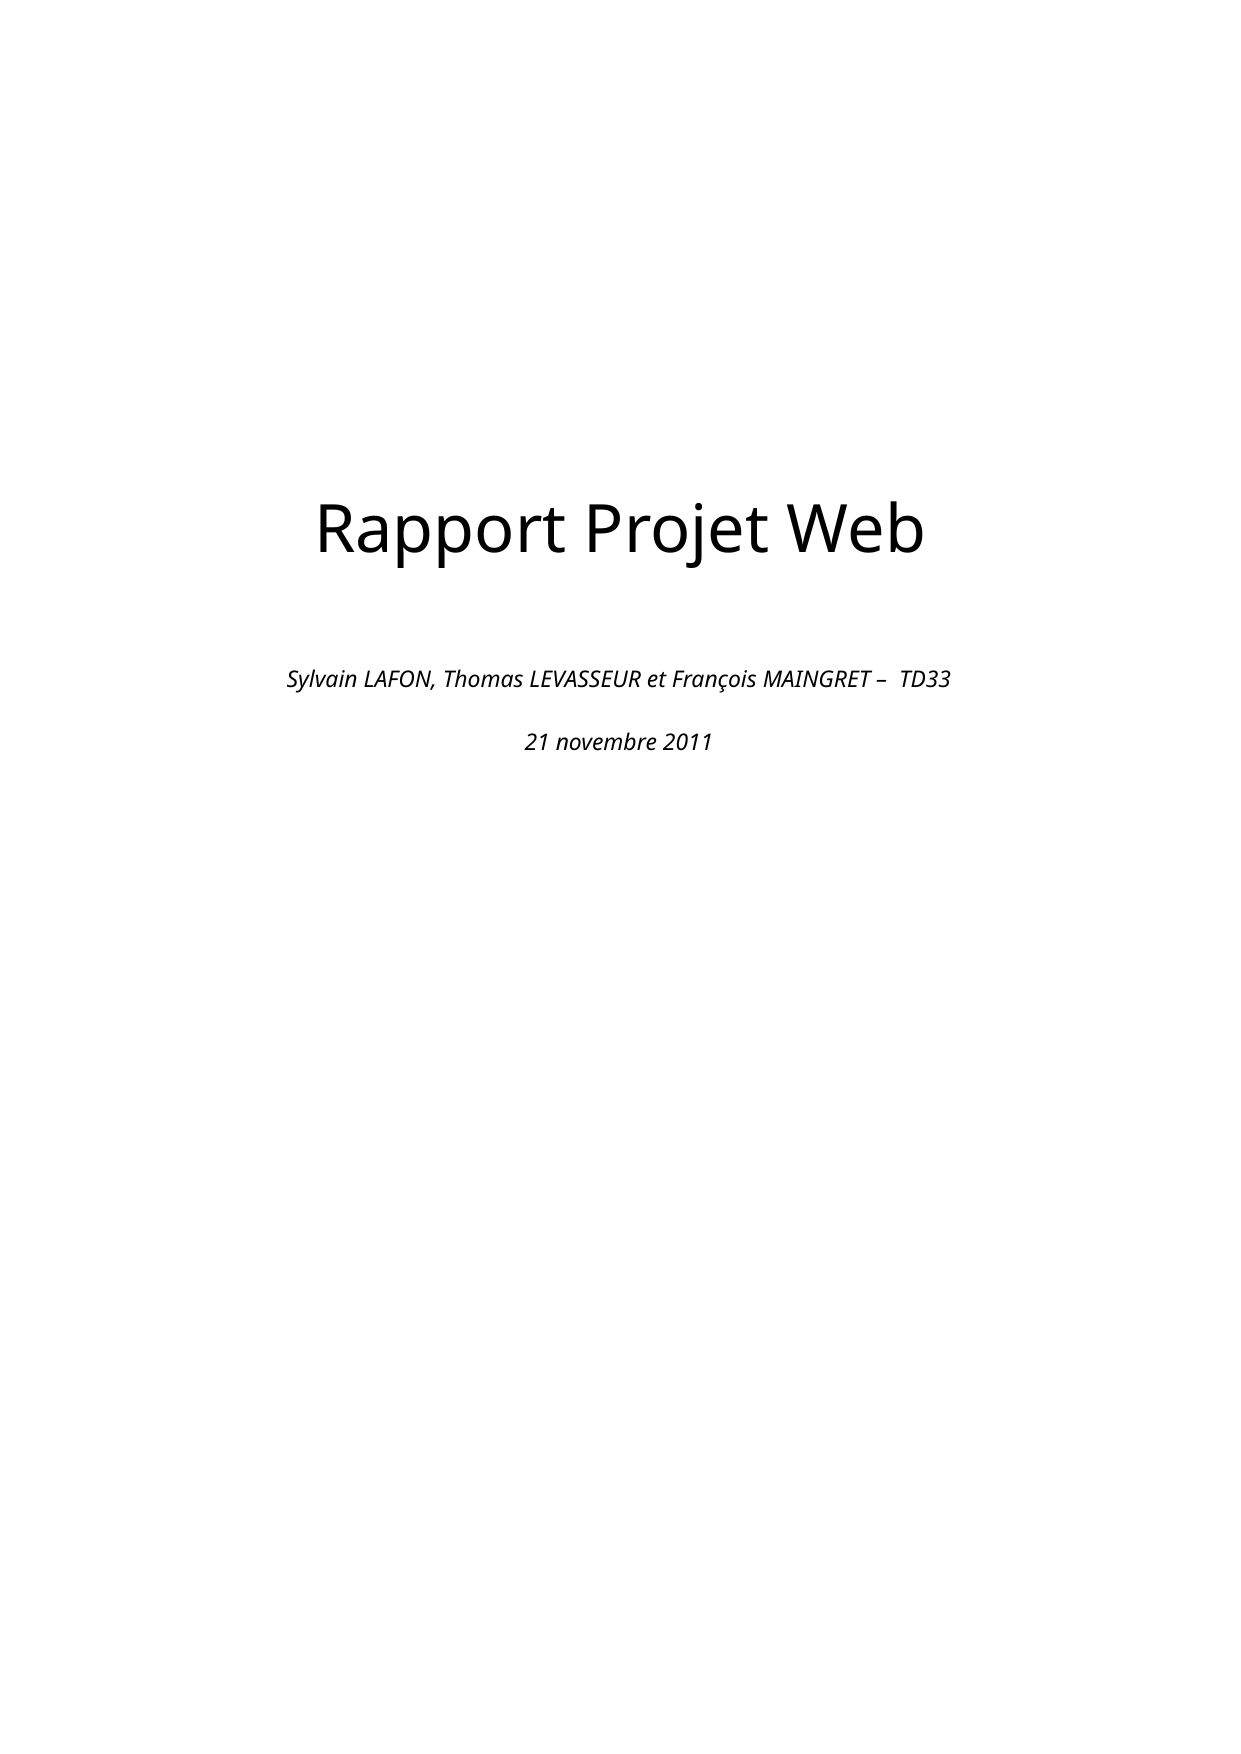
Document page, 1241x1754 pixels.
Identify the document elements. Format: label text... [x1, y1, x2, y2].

text Sylvain LAFON, Thomas LEVASSEUR et François MAINGRET – TD33 [118, 663, 1122, 694]
text Rapport Projet Web [118, 481, 1122, 572]
text 21 novembre 2011 [118, 726, 1122, 757]
